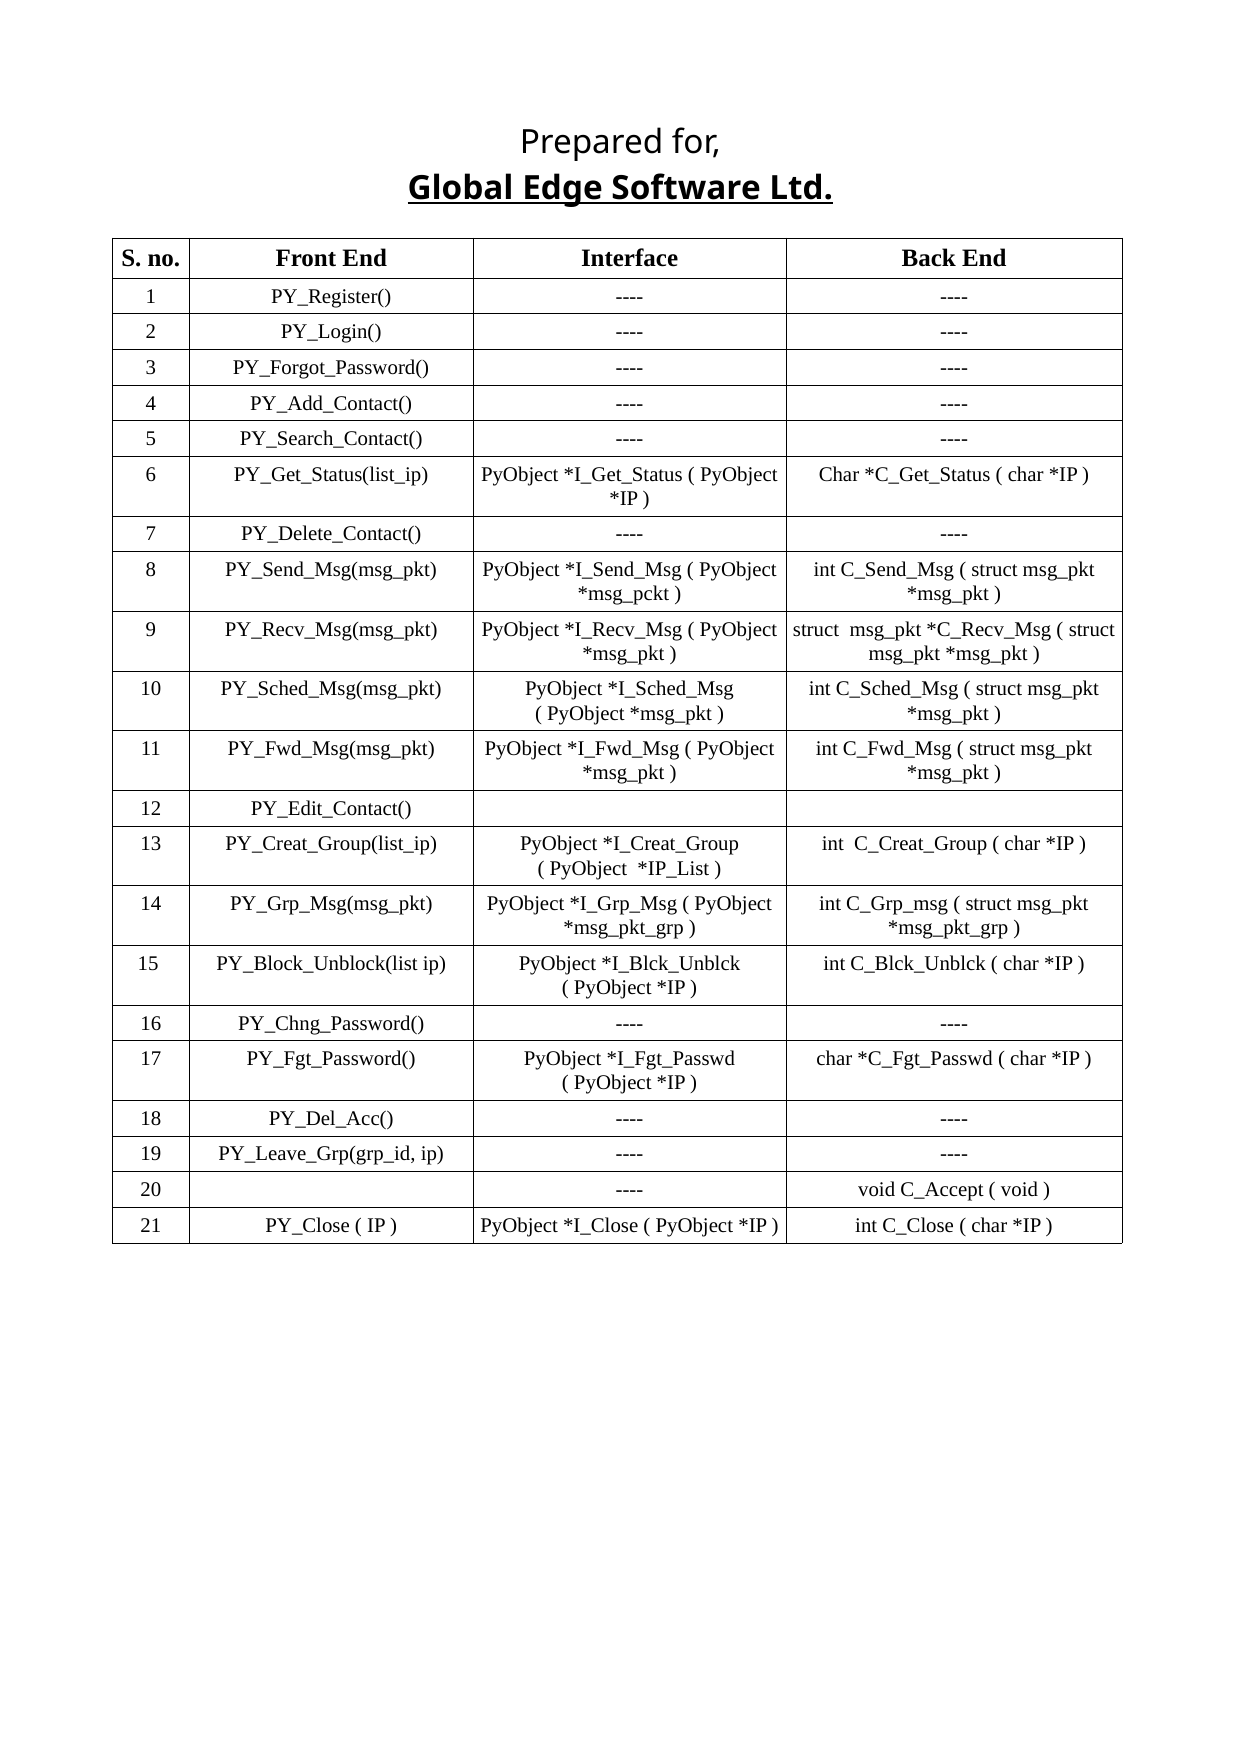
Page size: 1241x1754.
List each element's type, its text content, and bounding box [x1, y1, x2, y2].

table_cell 18 [113, 1101, 189, 1136]
table_cell ---- [474, 517, 786, 551]
table_cell PY_Chng_Password() [190, 1006, 473, 1040]
table_cell PyObject *I_Fgt_Passwd ( PyObject *IP ) [474, 1041, 786, 1100]
table_cell PyObject *I_Sched_Msg ( PyObject *msg_pkt ) [474, 672, 786, 730]
table_cell ---- [787, 1137, 1122, 1171]
table_header Interface [474, 239, 786, 278]
table_cell 6 [113, 457, 189, 516]
table_cell PyObject *I_Creat_Group ( PyObject *IP_List ) [474, 827, 786, 885]
table_cell ---- [474, 350, 786, 384]
table_cell PY_Recv_Msg(msg_pkt) [190, 612, 473, 671]
table_cell PY_Forgot_Password() [190, 350, 473, 384]
text Prepared for, [118, 118, 1122, 163]
table_cell int C_Send_Msg ( struct msg_pkt *msg_pkt ) [787, 552, 1122, 611]
table_cell int C_Grp_msg ( struct msg_pkt *msg_pkt_grp ) [787, 886, 1122, 945]
table_cell PY_Edit_Contact() [190, 791, 473, 826]
table_cell ---- [474, 1172, 786, 1207]
table_header S. no. [113, 239, 189, 278]
table_cell int C_Creat_Group ( char *IP ) [787, 827, 1122, 885]
table_cell PY_Register() [190, 279, 473, 313]
table_cell PyObject *I_Close ( PyObject *IP ) [474, 1208, 786, 1242]
table_cell ---- [474, 1137, 786, 1171]
table_cell PyObject *I_Recv_Msg ( PyObject *msg_pkt ) [474, 612, 786, 671]
table_cell [190, 1172, 473, 1207]
table_cell 4 [113, 386, 189, 420]
text Global Edge Software Ltd. [118, 163, 1122, 209]
table_cell 1 [113, 279, 189, 313]
table_cell ---- [474, 279, 786, 313]
table_cell 8 [113, 552, 189, 611]
table_cell PY_Delete_Contact() [190, 517, 473, 551]
table_cell PY_Block_Unblock(list ip) [190, 946, 473, 1004]
table_cell ---- [787, 279, 1122, 313]
table_cell PY_Search_Contact() [190, 421, 473, 456]
table_cell PY_Add_Contact() [190, 386, 473, 420]
table_cell PyObject *I_Fwd_Msg ( PyObject *msg_pkt ) [474, 731, 786, 790]
table_cell 19 [113, 1137, 189, 1171]
table_cell int C_Blck_Unblck ( char *IP ) [787, 946, 1122, 1004]
table_cell ---- [787, 517, 1122, 551]
table_cell ---- [474, 1006, 786, 1040]
table_cell 15 [113, 946, 189, 1004]
table_cell PyObject *I_Grp_Msg ( PyObject *msg_pkt_grp ) [474, 886, 786, 945]
table_cell PY_Fgt_Password() [190, 1041, 473, 1100]
table_cell PY_Login() [190, 314, 473, 349]
table_cell PY_Fwd_Msg(msg_pkt) [190, 731, 473, 790]
table_cell PY_Grp_Msg(msg_pkt) [190, 886, 473, 945]
table_cell 7 [113, 517, 189, 551]
table_cell PyObject *I_Blck_Unblck ( PyObject *IP ) [474, 946, 786, 1004]
table_cell [474, 791, 786, 826]
table_cell int C_Sched_Msg ( struct msg_pkt *msg_pkt ) [787, 672, 1122, 730]
table_cell int C_Close ( char *IP ) [787, 1208, 1122, 1242]
table_cell PyObject *I_Send_Msg ( PyObject *msg_pckt ) [474, 552, 786, 611]
table_header Front End [190, 239, 473, 278]
table_cell 13 [113, 827, 189, 885]
table_cell [787, 791, 1122, 826]
table_cell PY_Creat_Group(list_ip) [190, 827, 473, 885]
table_cell 3 [113, 350, 189, 384]
table_cell 16 [113, 1006, 189, 1040]
table_header Back End [787, 239, 1122, 278]
table_cell PyObject *I_Get_Status ( PyObject *IP ) [474, 457, 786, 516]
table_cell ---- [787, 350, 1122, 384]
table_cell 20 [113, 1172, 189, 1207]
table_cell ---- [474, 386, 786, 420]
table_cell PY_Send_Msg(msg_pkt) [190, 552, 473, 611]
table_cell ---- [474, 421, 786, 456]
table_cell void C_Accept ( void ) [787, 1172, 1122, 1207]
table_cell 14 [113, 886, 189, 945]
table_cell ---- [787, 421, 1122, 456]
table_cell ---- [474, 1101, 786, 1136]
table_cell int C_Fwd_Msg ( struct msg_pkt *msg_pkt ) [787, 731, 1122, 790]
table_cell Char *C_Get_Status ( char *IP ) [787, 457, 1122, 516]
table_cell PY_Get_Status(list_ip) [190, 457, 473, 516]
table_cell 2 [113, 314, 189, 349]
table_cell PY_Sched_Msg(msg_pkt) [190, 672, 473, 730]
table_cell 9 [113, 612, 189, 671]
table_cell 21 [113, 1208, 189, 1242]
table_cell 12 [113, 791, 189, 826]
table_cell ---- [787, 386, 1122, 420]
table_cell PY_Close ( IP ) [190, 1208, 473, 1242]
table_cell 10 [113, 672, 189, 730]
table_cell ---- [787, 314, 1122, 349]
table_cell ---- [787, 1006, 1122, 1040]
table_cell PY_Leave_Grp(grp_id, ip) [190, 1137, 473, 1171]
table_cell 11 [113, 731, 189, 790]
table_cell PY_Del_Acc() [190, 1101, 473, 1136]
table_cell 17 [113, 1041, 189, 1100]
table_cell ---- [787, 1101, 1122, 1136]
table_cell ---- [474, 314, 786, 349]
table_cell 5 [113, 421, 189, 456]
table_cell struct msg_pkt *C_Recv_Msg ( struct msg_pkt *msg_pkt ) [787, 612, 1122, 671]
table_cell char *C_Fgt_Passwd ( char *IP ) [787, 1041, 1122, 1100]
